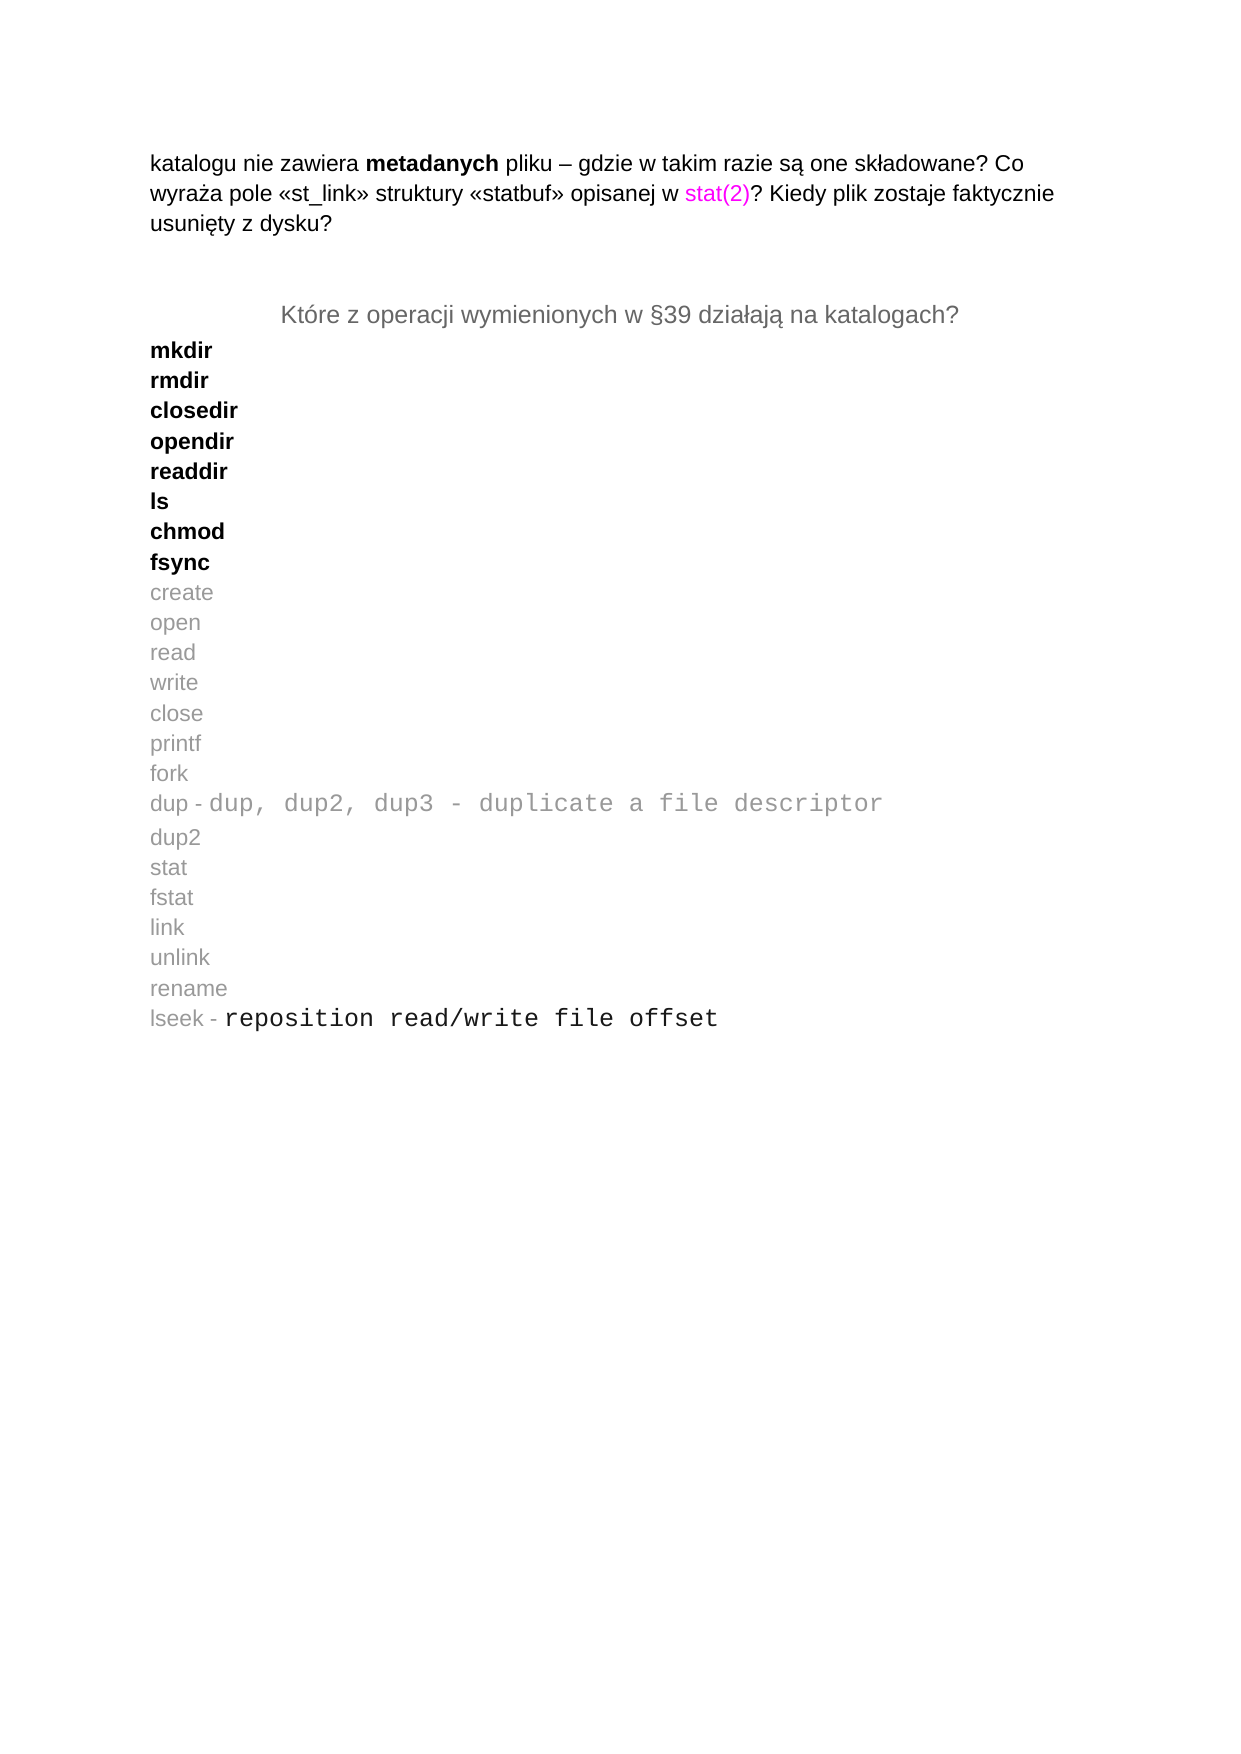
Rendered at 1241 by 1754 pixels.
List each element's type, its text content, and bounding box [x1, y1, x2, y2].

text fstat [150, 884, 1090, 910]
text rename [150, 974, 1090, 1001]
text dup - dup, dup2, dup3 - duplicate a file descriptor [150, 790, 1090, 819]
text dup2 [150, 823, 1090, 850]
text read [150, 639, 1090, 666]
text stat [150, 854, 1090, 880]
text fsync [150, 548, 1090, 575]
text open [150, 609, 1090, 635]
text opendir [150, 428, 1090, 454]
text fork [150, 760, 1090, 786]
text write [150, 669, 1090, 696]
text rmdir [150, 367, 1090, 394]
subtitle Które z operacji wymienionych w §39 działają na katalogach? [150, 300, 1090, 329]
text unlink [150, 944, 1090, 971]
text readdir [150, 458, 1090, 484]
text printf [150, 730, 1090, 756]
text close [150, 699, 1090, 726]
text closedir [150, 397, 1090, 424]
text link [150, 914, 1090, 940]
text ls [150, 488, 1090, 514]
text lseek - reposition read/write file offset [150, 1005, 1090, 1034]
text chmod [150, 518, 1090, 545]
text create [150, 579, 1090, 605]
text katalogu nie zawiera metadanych pliku – gdzie w takim razie są one składowane? Co wyraża pole «st_link» struktury «statbuf» opisanej w stat(2)? Kiedy plik zostaje faktycznie usunięty z dysku? [150, 150, 1090, 237]
text mkdir [150, 337, 1090, 363]
